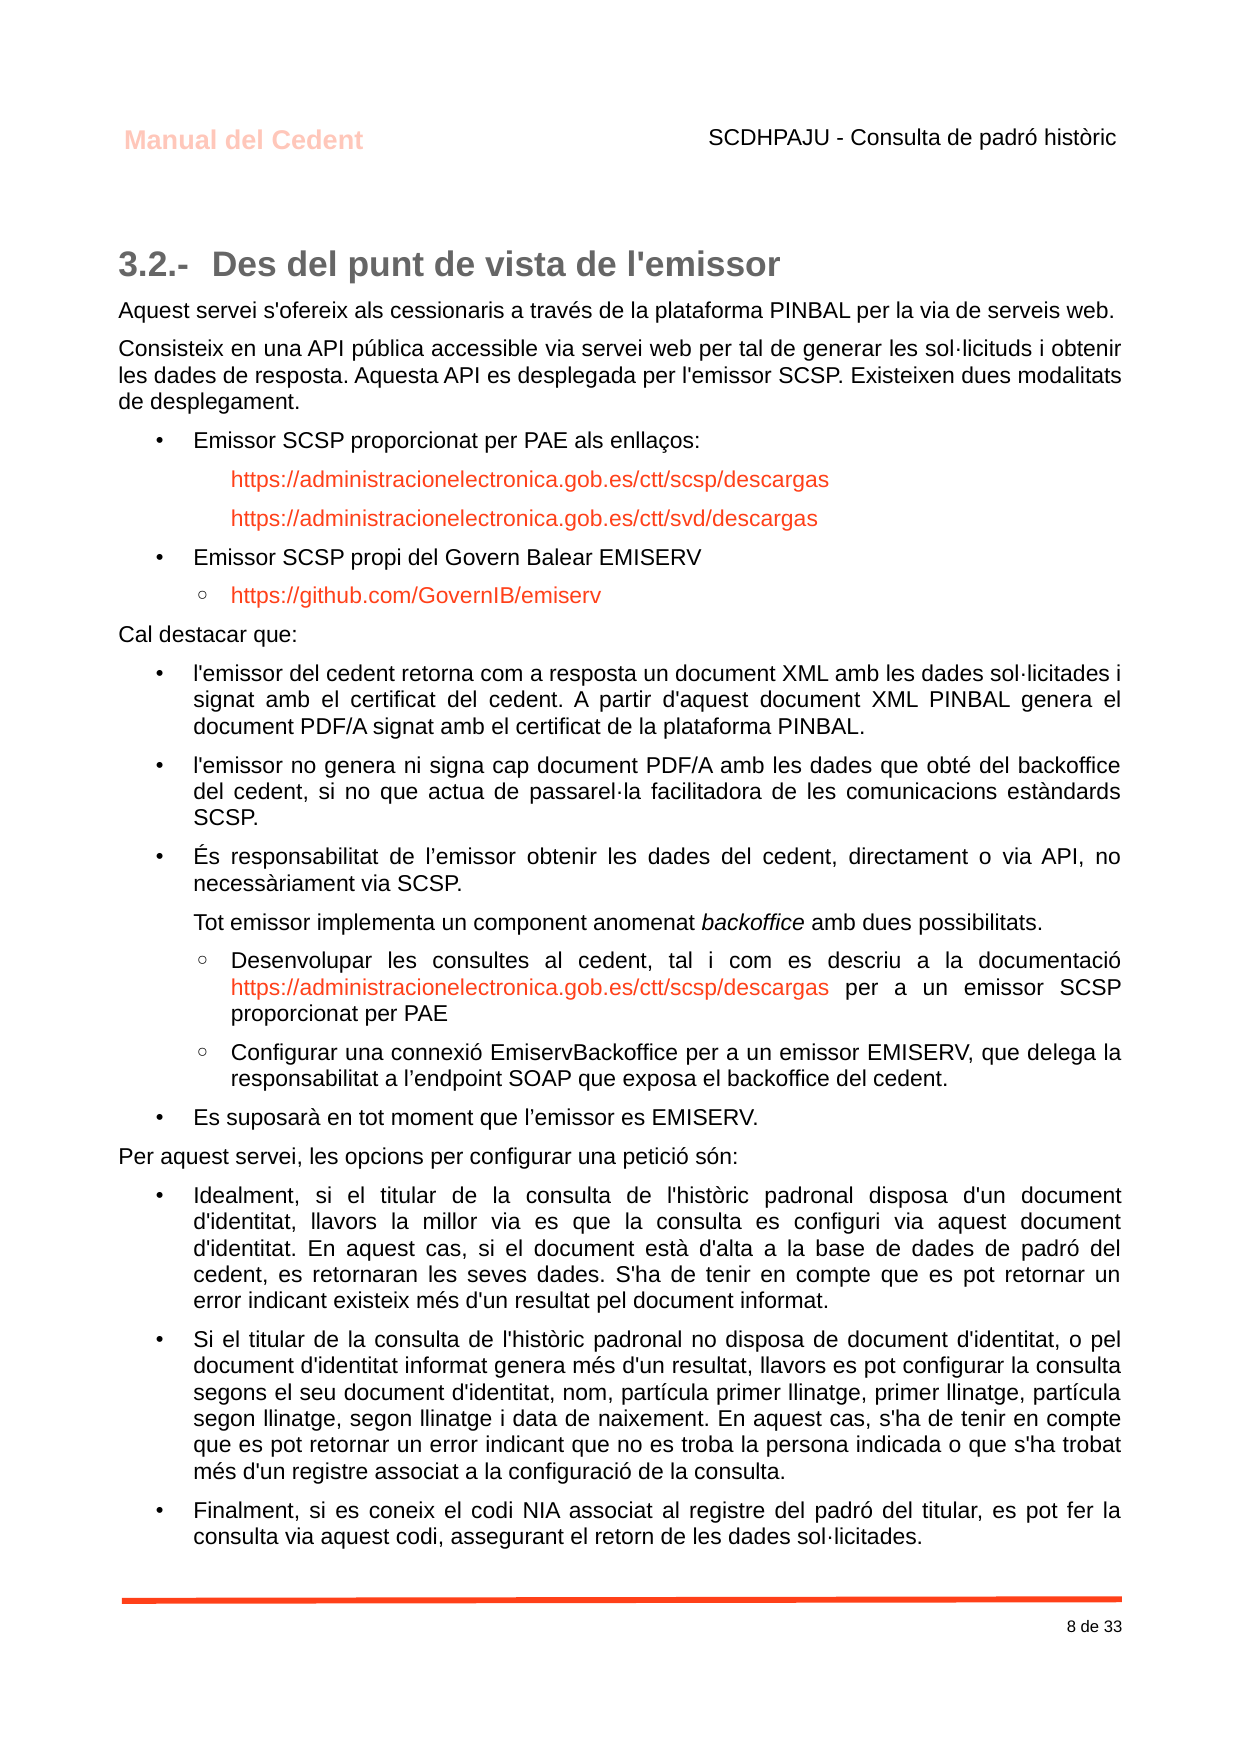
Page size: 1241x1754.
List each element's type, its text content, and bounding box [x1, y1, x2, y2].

list Emissor SCSP proporcionat per PAE als enllaços: [156, 427, 1122, 453]
list Emissor SCSP propi del Govern Balear EMISERV [156, 543, 1122, 570]
list És responsabilitat de l’emissor obtenir les dades del cedent, directament o via API, no necessàriament via SCSP. [156, 843, 1122, 896]
list Si el titular de la consulta de l'històric padronal no disposa de document d'identitat, o pel document d'identitat informat genera més d'un resultat, llavors es pot configurar la consulta segons el seu document d'identitat, nom, partícula primer llinatge, primer llinatge, partícula segon llinatge, segon llinatge i data de naixement. En aquest cas, s'ha de tenir en compte que es pot retornar un error indicant que no es troba la persona indicada o que s'ha trobat més d'un registre associat a la configuració de la consulta. [156, 1326, 1122, 1484]
list https://github.com/GovernIB/emiserv [193, 582, 1122, 609]
list Es suposarà en tot moment que l’emissor es EMISERV. [156, 1104, 1122, 1130]
list l'emissor no genera ni signa cap document PDF/A amb les dades que obté del backoffice del cedent, si no que actua de passarel·la facilitadora de les comunicacions estàndards SCSP. [156, 752, 1122, 831]
list Tot emissor implementa un component anomenat backoffice amb dues possibilitats. [156, 908, 1122, 935]
list Desenvolupar les consultes al cedent, tal i com es descriu a la documentació https://administracionelectronica.gob.es/ctt/scsp/descargas per a un emissor SCSP proporcionat per PAE [193, 947, 1122, 1026]
list https://administracionelectronica.gob.es/ctt/svd/descargas [193, 505, 1122, 531]
subtitle Des del punt de vista de l'emissor [118, 243, 1122, 284]
list Idealment, si el titular de la consulta de l'històric padronal disposa d'un document d'identitat, llavors la millor via es que la consulta es configuri via aquest document d'identitat. En aquest cas, si el document està d'alta a la base de dades de padró del cedent, es retornaran les seves dades. S'ha de tenir en compte que es pot retornar un error indicant existeix més d'un resultat pel document informat. [156, 1182, 1122, 1313]
list Configurar una connexió EmiservBackoffice per a un emissor EMISERV, que delega la responsabilitat a l’endpoint SOAP que exposa el backoffice del cedent. [193, 1039, 1122, 1092]
text Consisteix en una API pública accessible via servei web per tal de generar les sol·licituds i obtenir les dades de resposta. Aquesta API es desplegada per l'emissor SCSP. Existeixen dues modalitats de desplegament. [118, 335, 1122, 414]
list https://administracionelectronica.gob.es/ctt/scsp/descargas [193, 466, 1122, 492]
text Aquest servei s'ofereix als cessionaris a través de la plataforma PINBAL per la via de serveis web. [118, 297, 1122, 323]
list l'emissor del cedent retorna com a resposta un document XML amb les dades sol·licitades i signat amb el certificat del cedent. A partir d'aquest document XML PINBAL genera el document PDF/A signat amb el certificat de la plataforma PINBAL. [156, 660, 1122, 739]
text Per aquest servei, les opcions per configurar una petició són: [118, 1143, 1122, 1169]
list Finalment, si es coneix el codi NIA associat al registre del padró del titular, es pot fer la consulta via aquest codi, assegurant el retorn de les dades sol·licitades. [156, 1497, 1122, 1549]
text Cal destacar que: [118, 621, 1122, 648]
